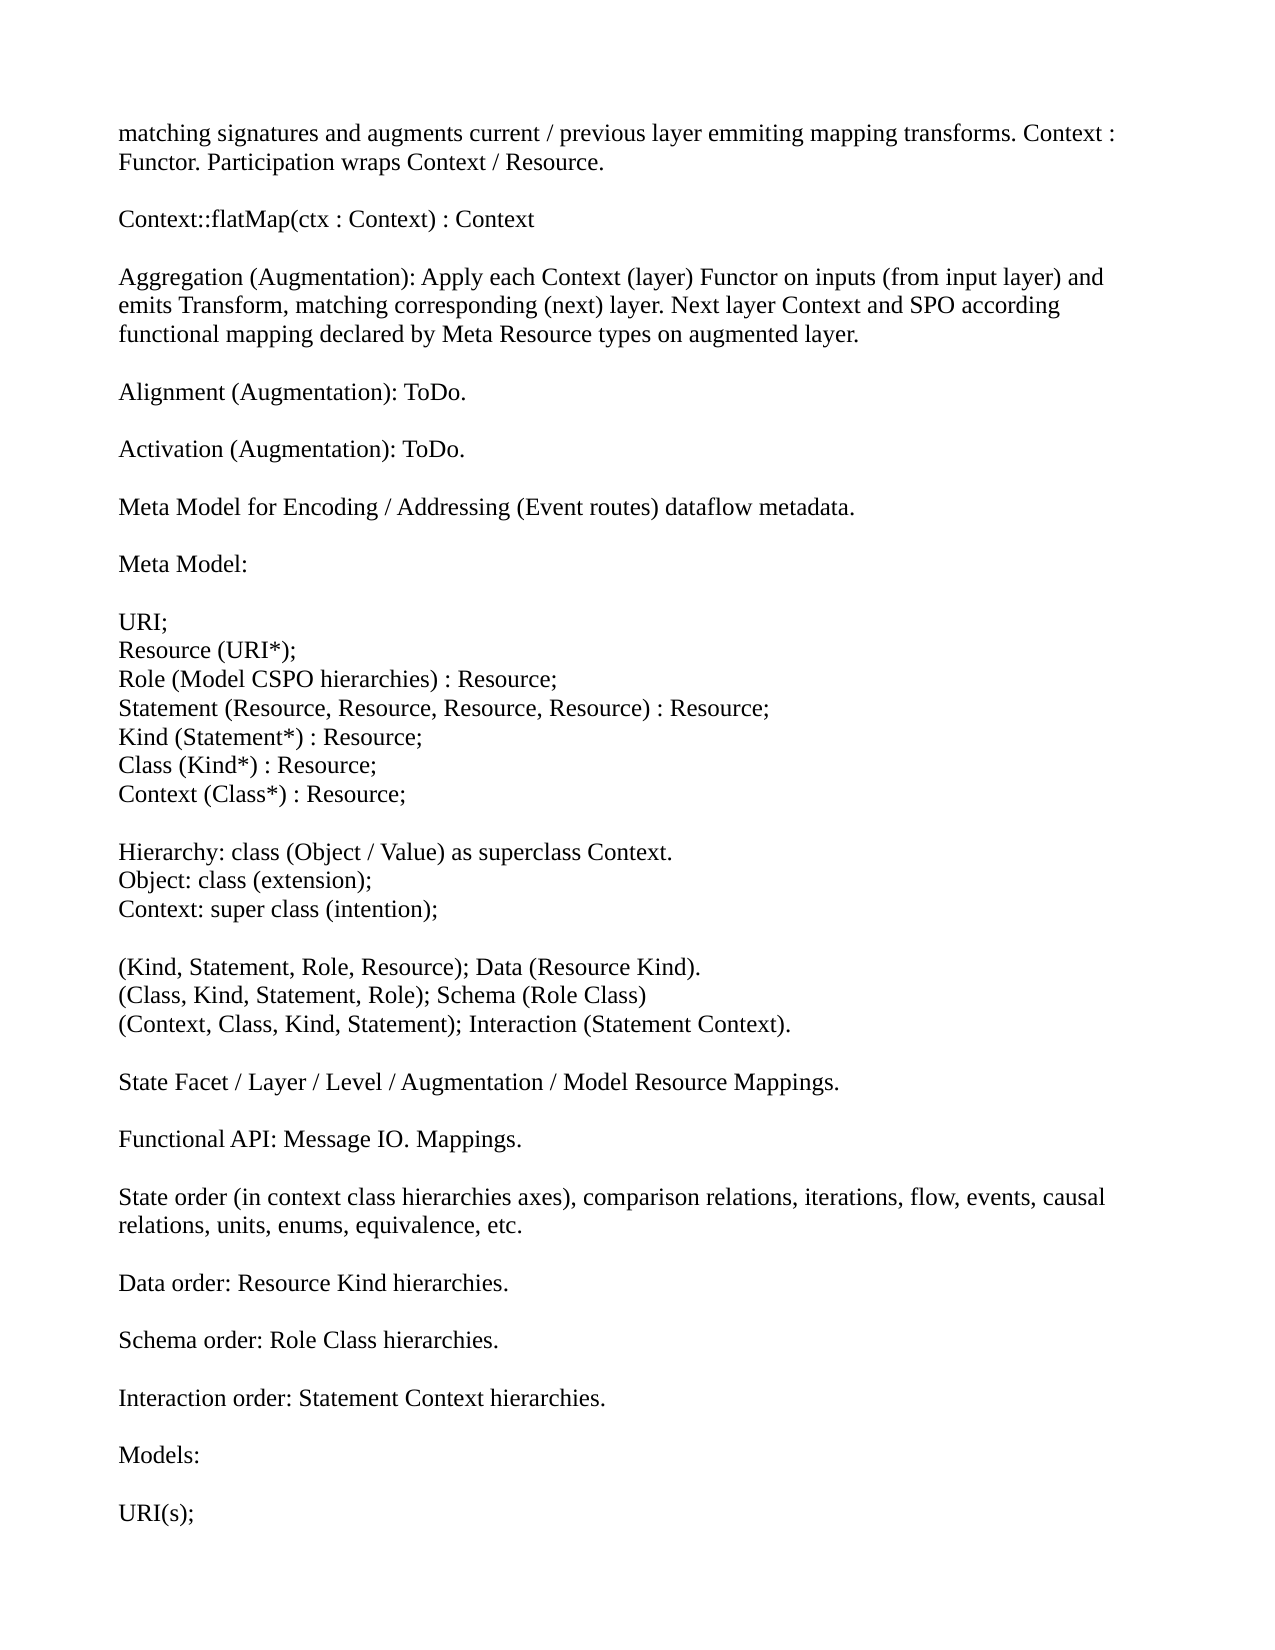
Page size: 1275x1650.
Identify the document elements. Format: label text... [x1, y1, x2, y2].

text Context (Class*) : Resource; [118, 779, 1157, 808]
text matching signatures and augments current / previous layer emmiting mapping transforms. Context : Functor. Participation wraps Context / Resource. [118, 118, 1157, 176]
text URI(s); [118, 1498, 1157, 1527]
text Context::flatMap(ctx : Context) : Context [118, 204, 1157, 233]
text Activation (Augmentation): ToDo. [118, 434, 1157, 463]
text Interaction order: Statement Context hierarchies. [118, 1383, 1157, 1412]
text (Kind, Statement, Role, Resource); Data (Resource Kind). [118, 952, 1157, 981]
text Models: [118, 1441, 1157, 1469]
text Object: class (extension); [118, 866, 1157, 894]
text (Context, Class, Kind, Statement); Interaction (Statement Context). [118, 1009, 1157, 1038]
text Meta Model for Encoding / Addressing (Event routes) dataflow metadata. [118, 492, 1157, 521]
text URI; [118, 607, 1157, 636]
text Meta Model: [118, 549, 1157, 578]
text State Facet / Layer / Level / Augmentation / Model Resource Mappings. [118, 1067, 1157, 1096]
text Hierarchy: class (Object / Value) as superclass Context. [118, 837, 1157, 866]
text Aggregation (Augmentation): Apply each Context (layer) Functor on inputs (from input layer) and emits Transform, matching corresponding (next) layer. Next layer Context and SPO according functional mapping declared by Meta Resource types on augmented layer. [118, 262, 1157, 348]
text Kind (Statement*) : Resource; [118, 722, 1157, 751]
text Alignment (Augmentation): ToDo. [118, 377, 1157, 406]
text Resource (URI*); [118, 636, 1157, 664]
text Role (Model CSPO hierarchies) : Resource; [118, 664, 1157, 693]
text Class (Kind*) : Resource; [118, 751, 1157, 779]
text Statement (Resource, Resource, Resource, Resource) : Resource; [118, 693, 1157, 722]
text Schema order: Role Class hierarchies. [118, 1326, 1157, 1354]
text Context: super class (intention); [118, 894, 1157, 923]
text (Class, Kind, Statement, Role); Schema (Role Class) [118, 981, 1157, 1009]
text Functional API: Message IO. Mappings. [118, 1124, 1157, 1153]
text State order (in context class hierarchies axes), comparison relations, iterations, flow, events, causal relations, units, enums, equivalence, etc. [118, 1182, 1157, 1239]
text Data order: Resource Kind hierarchies. [118, 1268, 1157, 1297]
